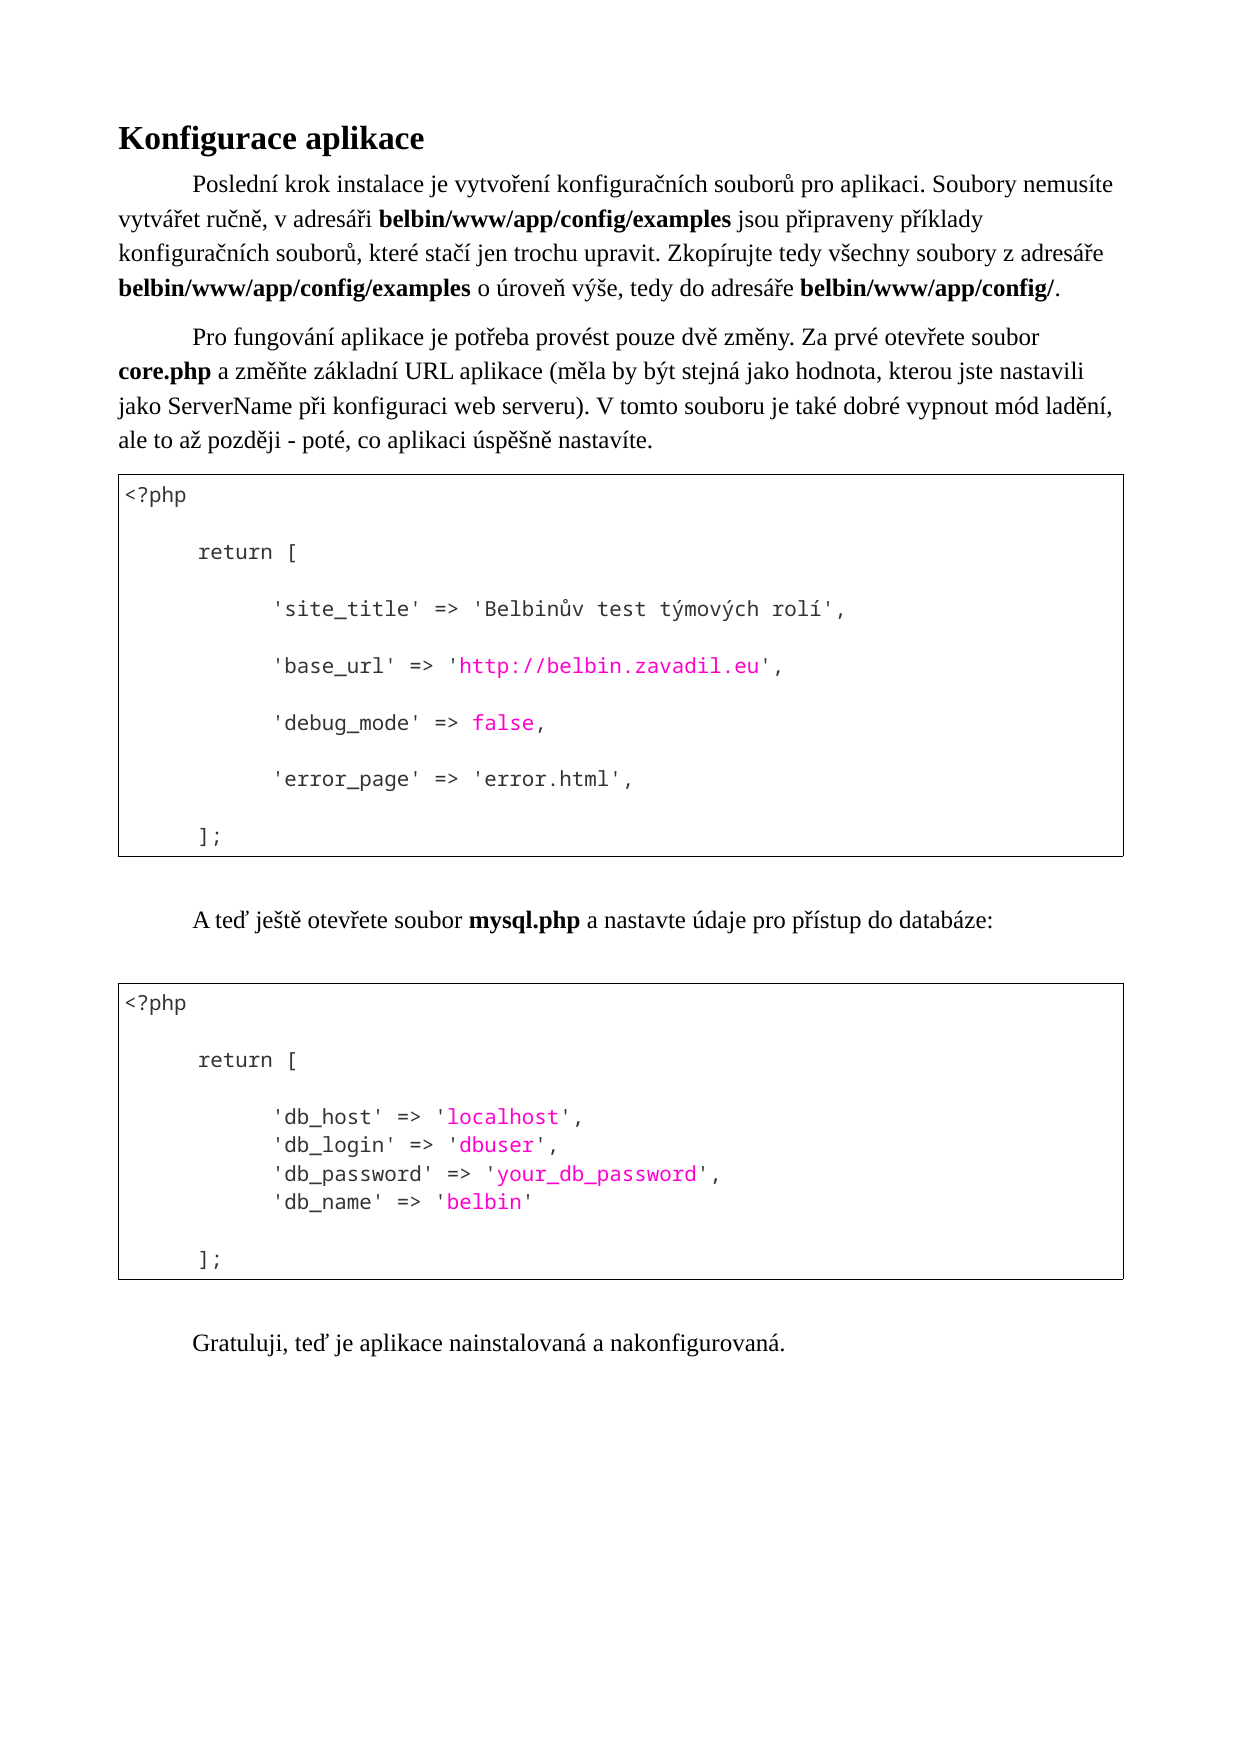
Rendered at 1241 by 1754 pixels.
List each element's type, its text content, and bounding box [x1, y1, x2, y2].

table_header <?php return [ 'site_title' => 'Belbinův test týmových rolí', 'base_url' => 'http://belbin.zavadil.eu', 'debug_mode' => false, 'error_page' => 'error.html', ]; [119, 475, 1123, 856]
table_header <?php return [ 'db_host' => 'localhost', 'db_login' => 'dbuser', 'db_password' => 'your_db_password', 'db_name' => 'belbin' ]; [119, 984, 1123, 1278]
text Gratuluji, teď je aplikace nainstalovaná a nakonfigurovaná. [118, 1328, 1122, 1356]
text A teď ještě otevřete soubor mysql.php a nastavte údaje pro přístup do databáze: [118, 905, 1122, 933]
text Pro fungování aplikace je potřeba provést pouze dvě změny. Za prvé otevřete soubor core.php a změňte základní URL aplikace (měla by být stejná jako hodnota, kterou jste nastavili jako ServerName při konfiguraci web serveru). V tomto souboru je také dobré vypnout mód ladění, ale to až později - poté, co aplikaci úspěšně nastavíte. [118, 322, 1122, 454]
subtitle Konfigurace aplikace [118, 118, 1122, 157]
text Poslední krok instalace je vytvoření konfiguračních souborů pro aplikaci. Soubory nemusíte vytvářet ručně, v adresáři belbin/www/app/config/examples jsou připraveny příklady konfiguračních souborů, které stačí jen trochu upravit. Zkopírujte tedy všechny soubory z adresáře belbin/www/app/config/examples o úroveň výše, tedy do adresáře belbin/www/app/config/. [118, 169, 1122, 301]
